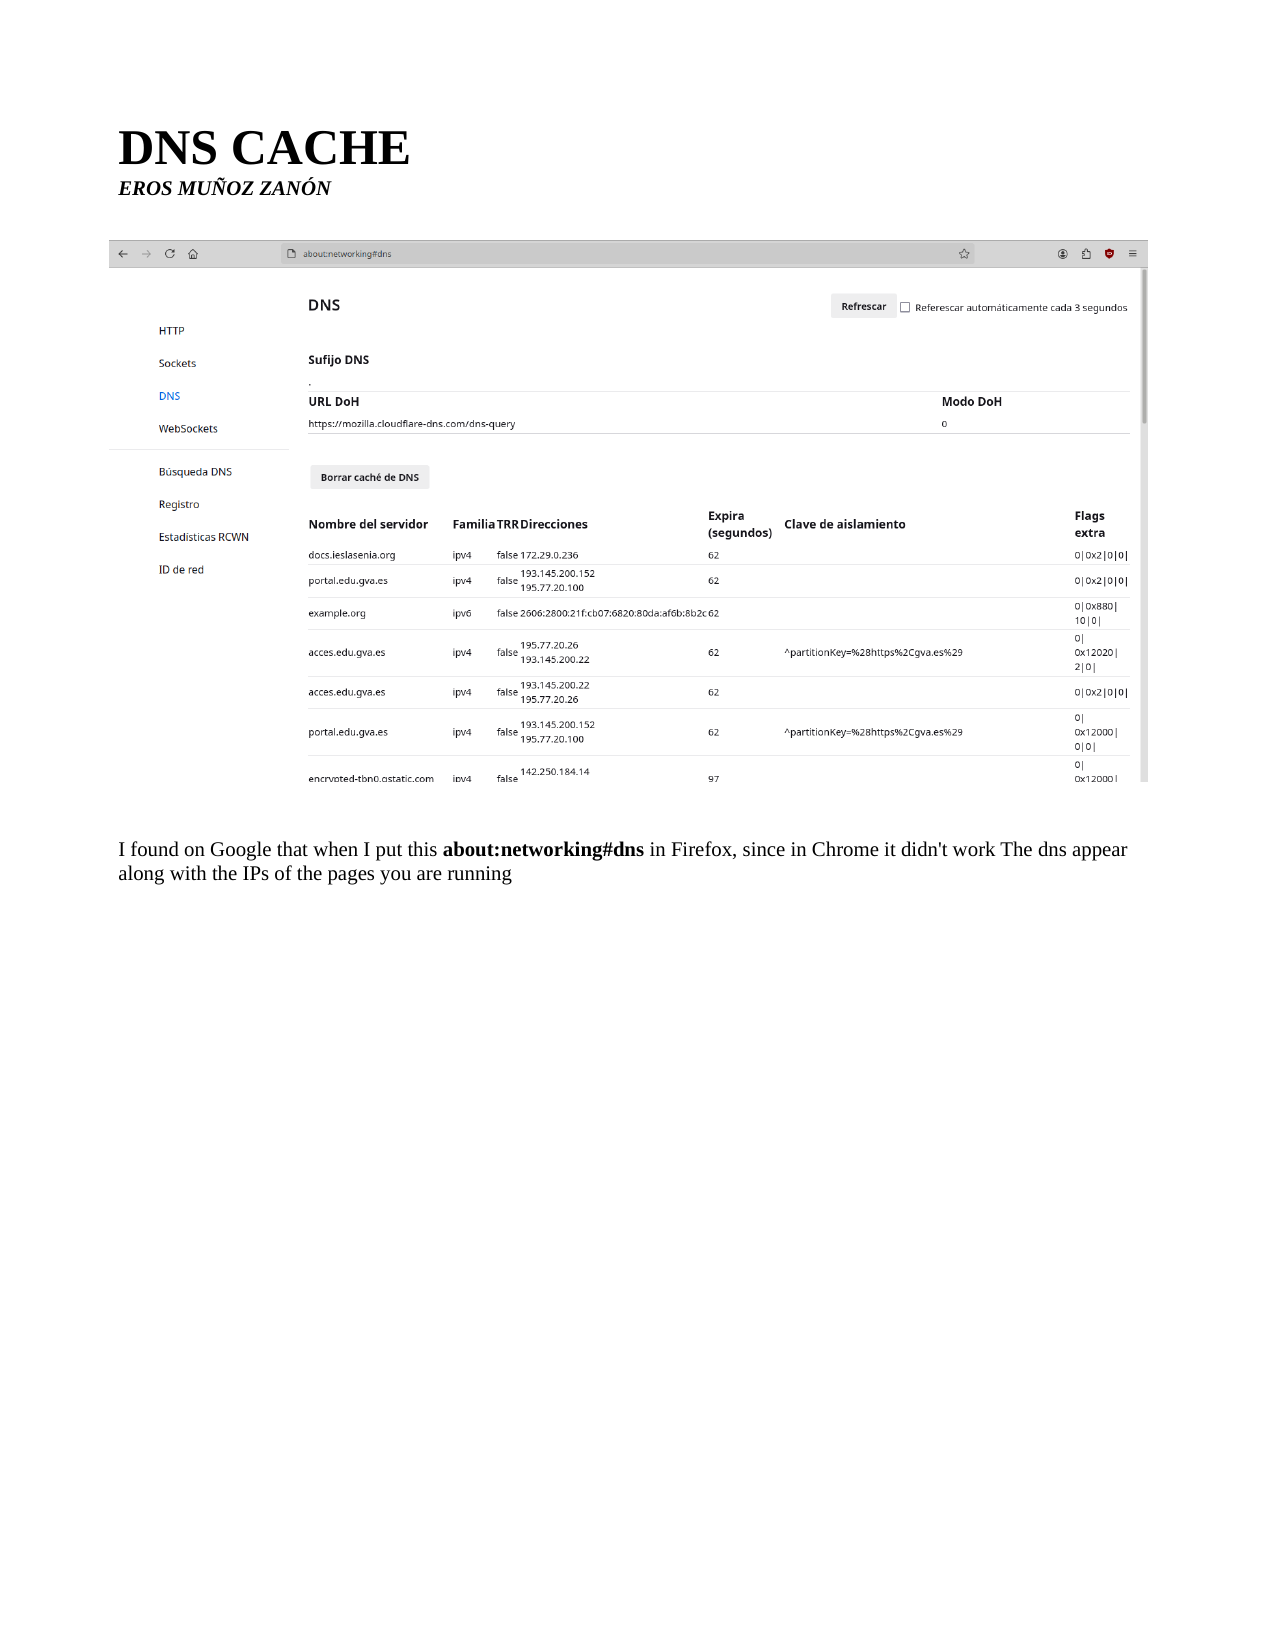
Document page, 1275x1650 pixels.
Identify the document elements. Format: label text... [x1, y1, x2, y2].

text DNS CACHE [118, 118, 1157, 176]
text I found on Google that when I put this about:networking#dns in Firefox, since in Chrome it didn't work The dns appear along with the IPs of the pages you are running [118, 836, 1157, 884]
picture [109, 240, 1148, 782]
text EROS MUÑOZ ZANÓN [118, 176, 1157, 200]
